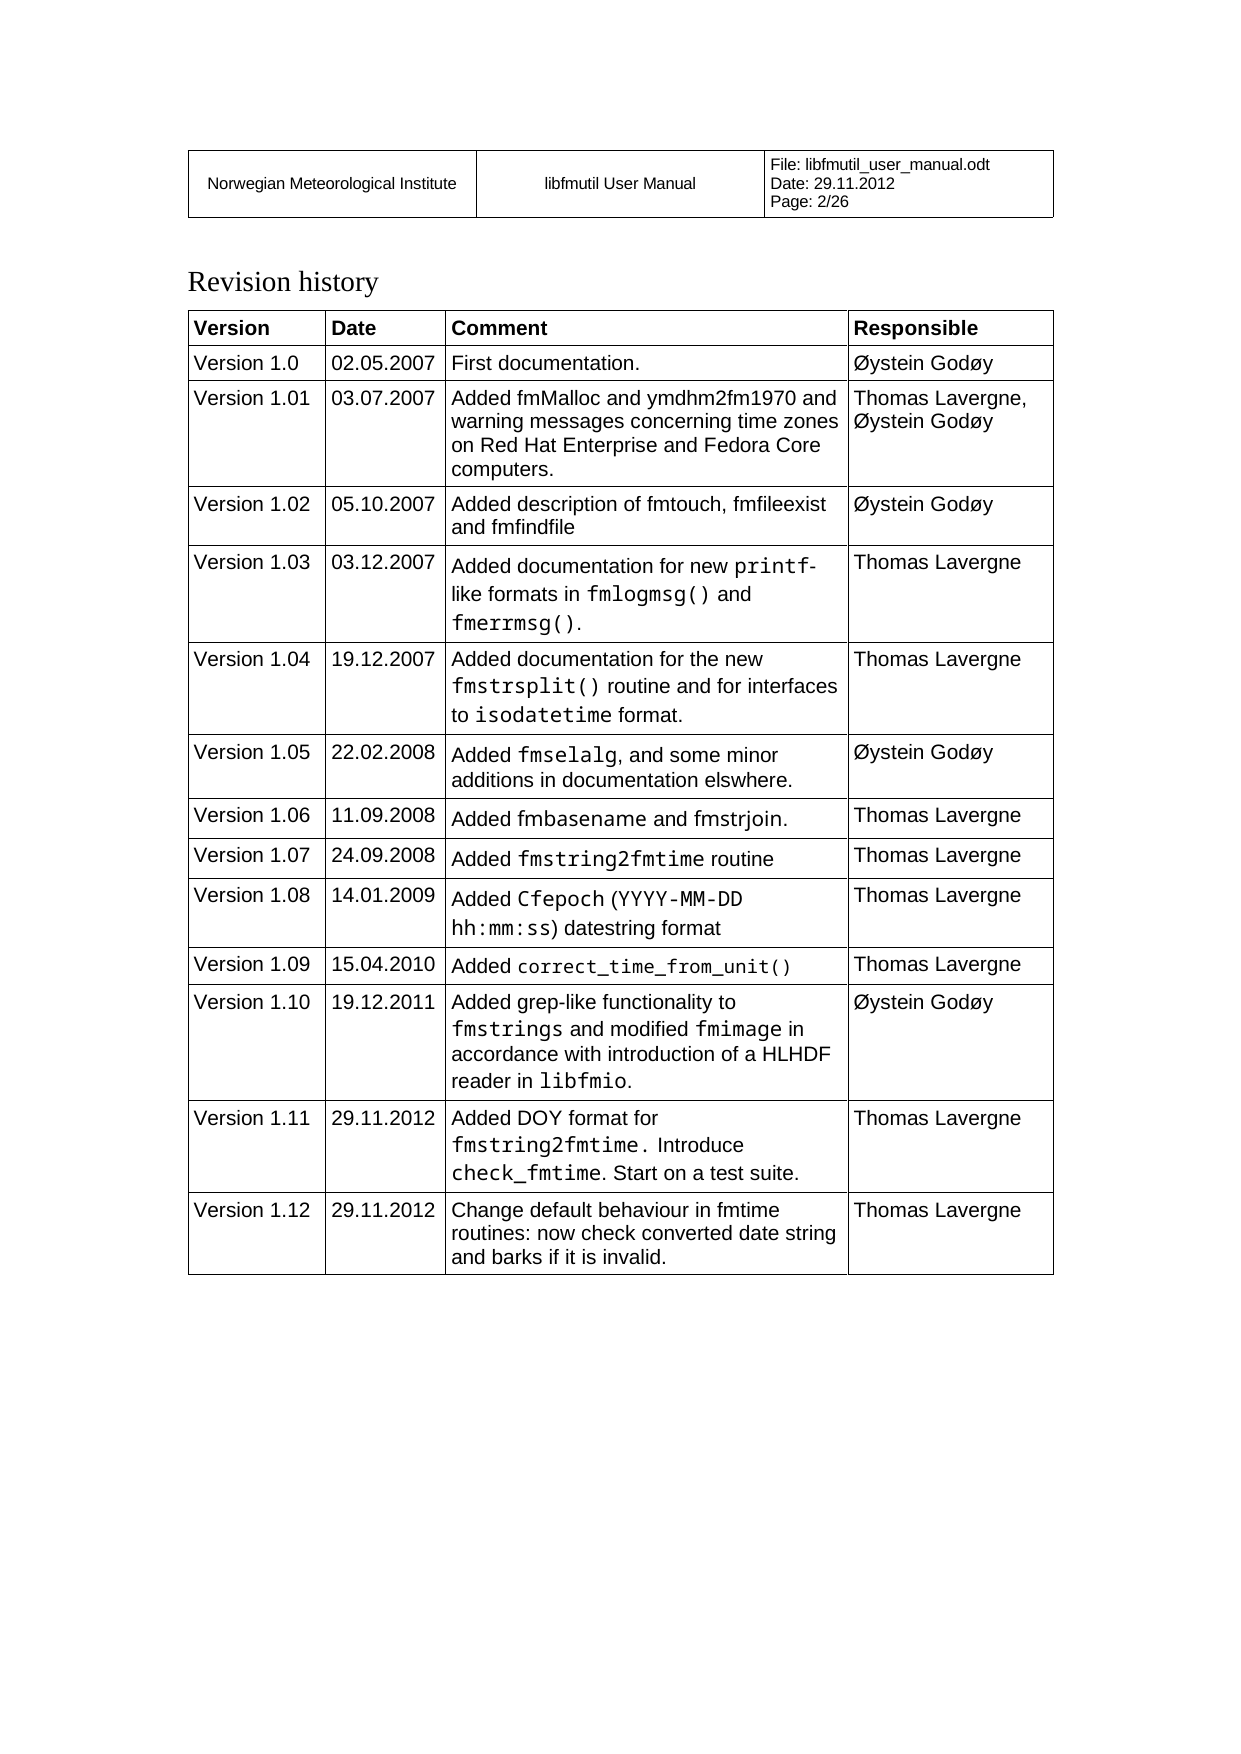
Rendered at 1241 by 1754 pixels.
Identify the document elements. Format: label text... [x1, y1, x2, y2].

table_cell Version 1.12 [189, 1193, 325, 1274]
table_cell Version 1.02 [189, 487, 325, 545]
table_cell Added fmbasename and fmstrjoin. [446, 799, 847, 838]
table_cell 15.04.2010 [326, 948, 445, 984]
table_cell 03.07.2007 [326, 381, 445, 486]
table_cell Version 1.08 [189, 879, 325, 947]
table_cell Added documentation for new printf-like formats in fmlogmsg() and fmerrmsg(). [446, 546, 847, 642]
table_cell 14.01.2009 [326, 879, 445, 947]
table_cell Thomas Lavergne [849, 546, 1053, 642]
table_cell First documentation. [446, 346, 847, 380]
table_cell Added fmstring2fmtime routine [446, 839, 847, 878]
table_cell Version 1.05 [189, 735, 325, 798]
table_cell Version 1.07 [189, 839, 325, 878]
table_cell Øystein Godøy [849, 487, 1053, 545]
table_cell Thomas Lavergne [849, 1193, 1053, 1274]
table_cell Added grep-like functionality to fmstrings and modified fmimage in accordance with introduction of a HLHDF reader in libfmio. [446, 985, 847, 1100]
table_header Date [326, 311, 445, 345]
table_cell Version 1.06 [189, 799, 325, 838]
table_cell Øystein Godøy [849, 735, 1053, 798]
table_cell 24.09.2008 [326, 839, 445, 878]
table_cell Øystein Godøy [849, 985, 1053, 1100]
table_cell Thomas Lavergne [849, 948, 1053, 984]
table_cell Version 1.03 [189, 546, 325, 642]
table_cell 19.12.2011 [326, 985, 445, 1100]
table_cell Added description of fmtouch, fmfileexist and fmfindfile [446, 487, 847, 545]
table_cell Version 1.11 [189, 1101, 325, 1192]
table_cell Thomas Lavergne [849, 799, 1053, 838]
table_cell Thomas Lavergne [849, 1101, 1053, 1192]
table_cell 03.12.2007 [326, 546, 445, 642]
table_cell 22.02.2008 [326, 735, 445, 798]
table_cell Added DOY format for fmstring2fmtime. Introduce check_fmtime. Start on a test suite. [446, 1101, 847, 1192]
table_cell Version 1.09 [189, 948, 325, 984]
table_cell Added documentation for the new fmstrsplit() routine and for interfaces to isodatetime format. [446, 643, 847, 734]
table_cell Added fmselalg, and some minor additions in documentation elswhere. [446, 735, 847, 798]
table_cell Thomas Lavergne, Øystein Godøy [849, 381, 1053, 486]
table_cell Added fmMalloc and ymdhm2fm1970 and warning messages concerning time zones on Red Hat Enterprise and Fedora Core computers. [446, 381, 847, 486]
table_cell Added correct_time_from_unit() [446, 948, 847, 984]
table_header Version [189, 311, 325, 345]
table_cell Version 1.0 [189, 346, 325, 380]
subtitle Revision history [187, 265, 1053, 298]
table_cell Change default behaviour in fmtime routines: now check converted date string and barks if it is invalid. [446, 1193, 847, 1274]
table_cell Version 1.10 [189, 985, 325, 1100]
table_cell Added Cfepoch (YYYY-MM-DD hh:mm:ss) datestring format [446, 879, 847, 947]
table_header Responsible [849, 311, 1053, 345]
table_cell 11.09.2008 [326, 799, 445, 838]
table_cell 02.05.2007 [326, 346, 445, 380]
table_cell 05.10.2007 [326, 487, 445, 545]
table_cell Thomas Lavergne [849, 643, 1053, 734]
table_cell Version 1.04 [189, 643, 325, 734]
table_header Comment [446, 311, 847, 345]
table_cell 19.12.2007 [326, 643, 445, 734]
table_cell 29.11.2012 [326, 1193, 445, 1274]
table_cell 29.11.2012 [326, 1101, 445, 1192]
table_cell Thomas Lavergne [849, 879, 1053, 947]
table_cell Øystein Godøy [849, 346, 1053, 380]
table_cell Version 1.01 [189, 381, 325, 486]
table_cell Thomas Lavergne [849, 839, 1053, 878]
